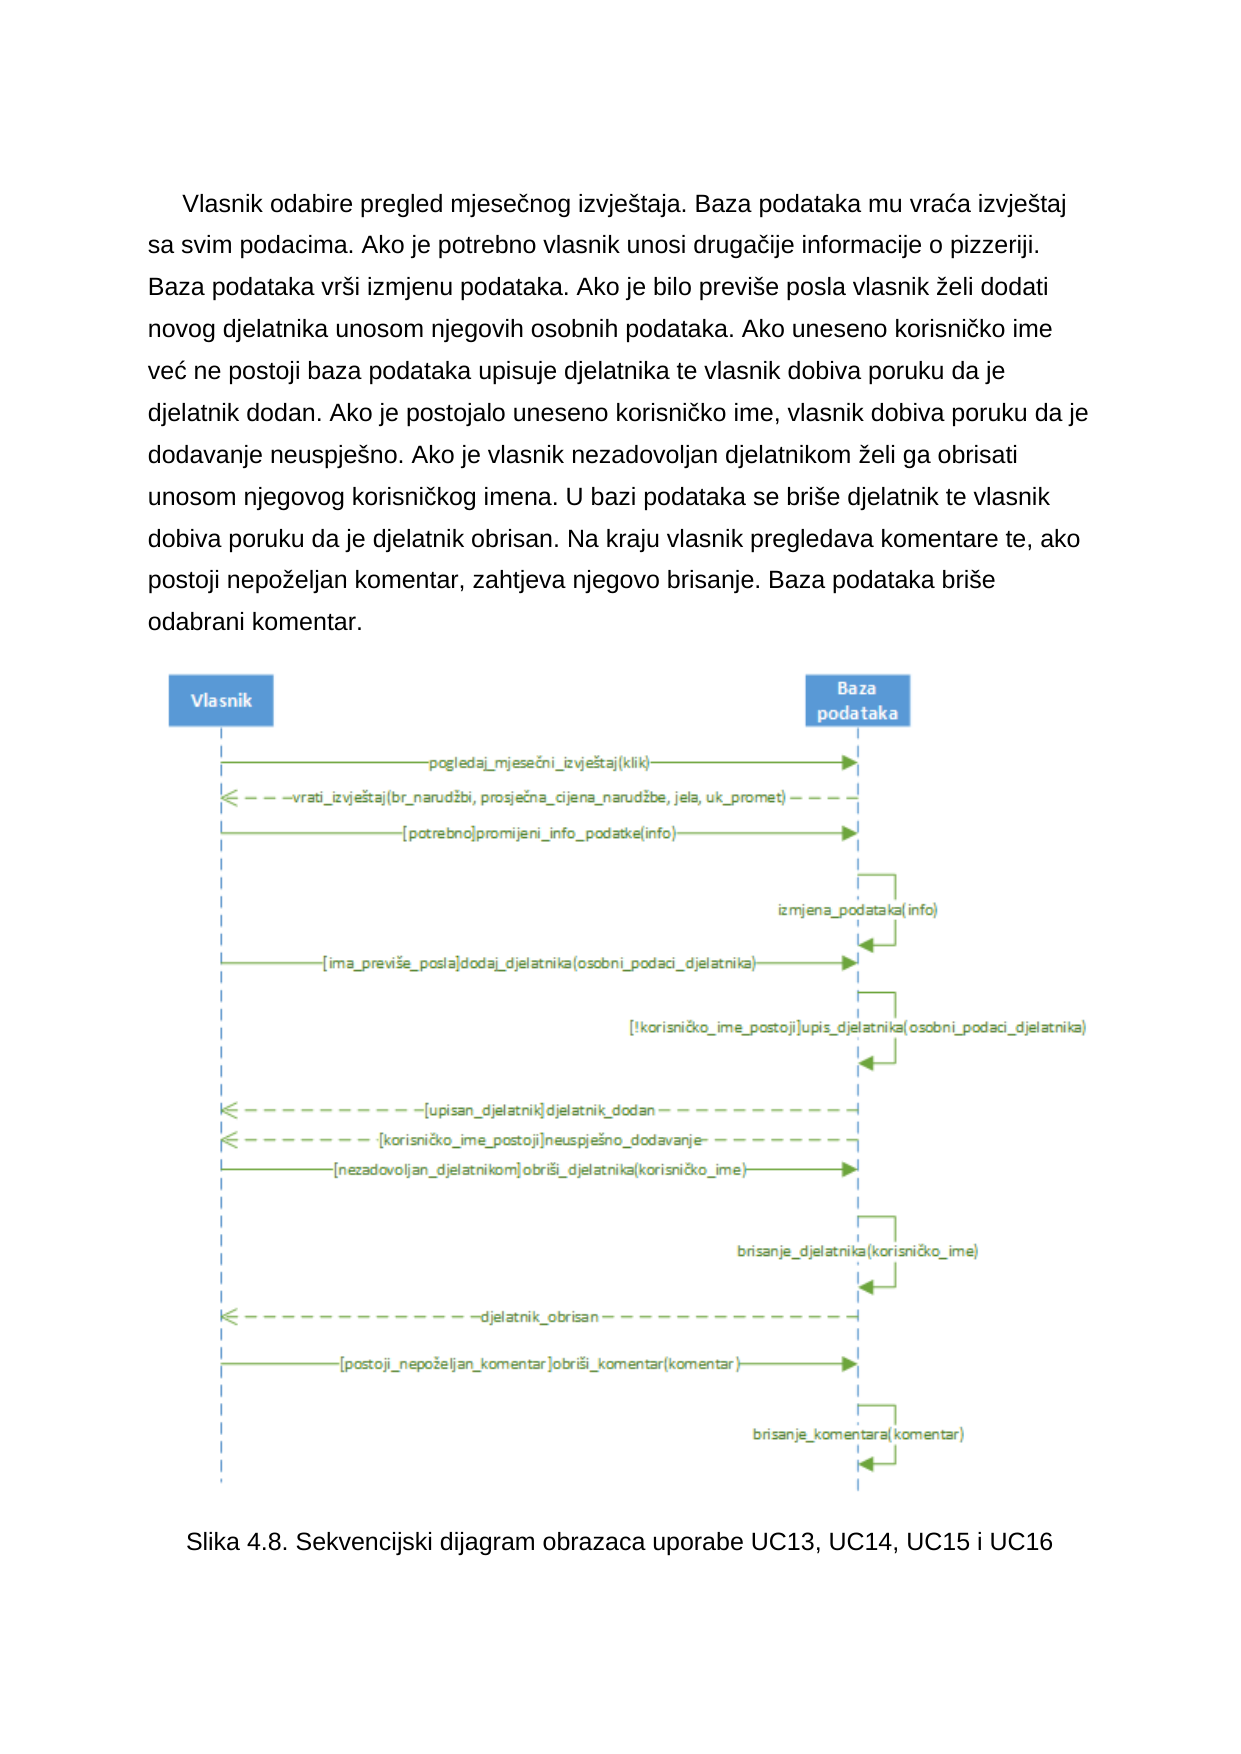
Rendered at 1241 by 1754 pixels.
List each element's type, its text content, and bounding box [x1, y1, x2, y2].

text Vlasnik odabire pregled mjesečnog izvještaja. Baza podataka mu vraća izvještaj sa svim podacima. Ako je potrebno vlasnik unosi drugačije informacije o pizzeriji. Baza podataka vrši izmjenu podataka. Ako je bilo previše posla vlasnik želi dodati novog djelatnika unosom njegovih osobnih podataka. Ako uneseno korisničko ime već ne postoji baza podataka upisuje djelatnika te vlasnik dobiva poruku da je djelatnik dodan. Ako je postojalo uneseno korisničko ime, vlasnik dobiva poruku da je dodavanje neuspješno. Ako je vlasnik nezadovoljan djelatnikom želi ga obrisati unosom njegovog korisničkog imena. U bazi podataka se briše djelatnik te vlasnik dobiva poruku da je djelatnik obrisan. Na kraju vlasnik pregledava komentare te, ako postoji nepoželjan komentar, zahtjeva njegovo brisanje. Baza podataka briše odabrani komentar. [148, 189, 1093, 636]
text Slika 4.8. Sekvencijski dijagram obrazaca uporabe UC13, UC14, UC15 i UC16 [148, 1528, 1093, 1556]
picture [166, 668, 1097, 1496]
